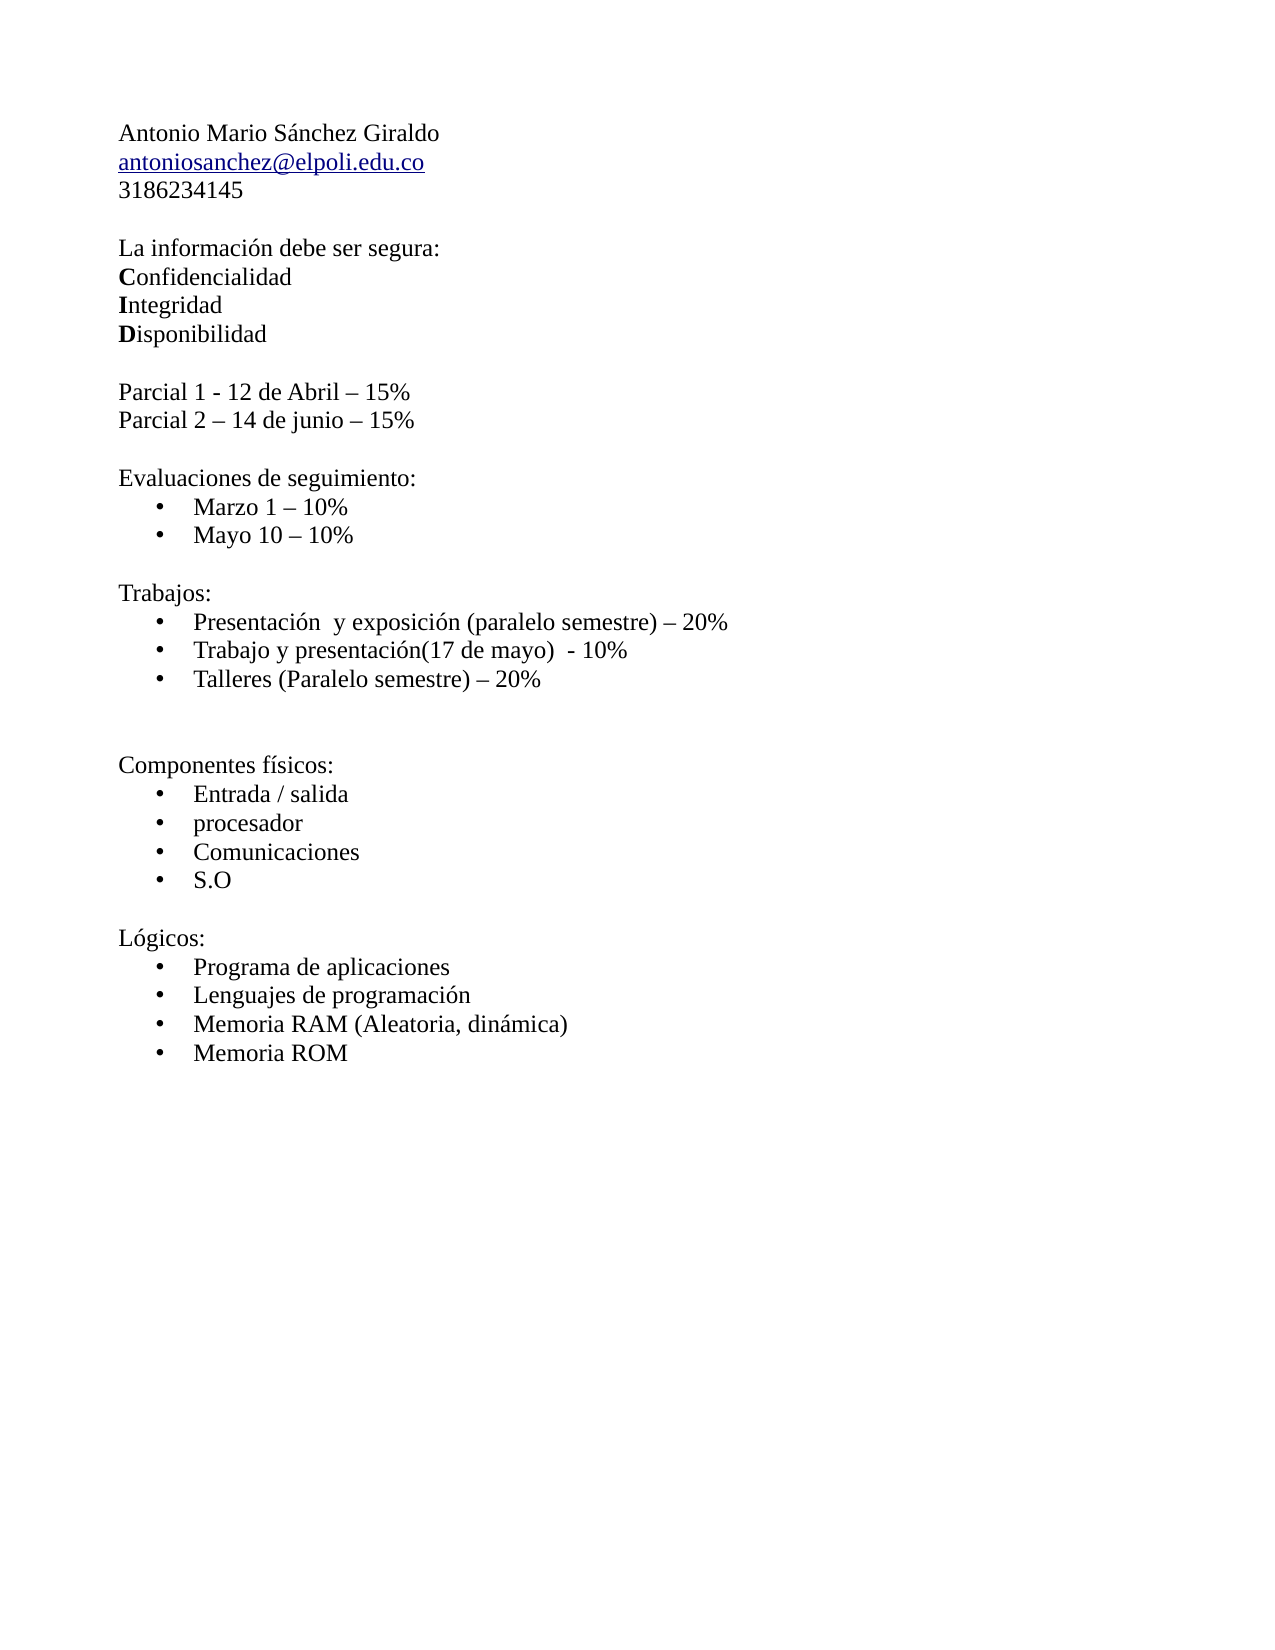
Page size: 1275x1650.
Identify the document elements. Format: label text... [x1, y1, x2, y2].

list Entrada / salida [156, 779, 1157, 808]
list Memoria RAM (Aleatoria, dinámica) [156, 1009, 1157, 1038]
list Comunicaciones [156, 837, 1157, 866]
list Talleres (Paralelo semestre) – 20% [156, 664, 1157, 693]
list procesador [156, 808, 1157, 837]
text Confidencialidad [118, 262, 1157, 291]
list S.O [156, 866, 1157, 894]
text Parcial 2 – 14 de junio – 15% [118, 406, 1157, 434]
list Marzo 1 – 10% [156, 492, 1157, 521]
text Evaluaciones de seguimiento: [118, 463, 1157, 492]
list Programa de aplicaciones [156, 952, 1157, 981]
text Lógicos: [118, 923, 1157, 952]
list Lenguajes de programación [156, 981, 1157, 1009]
text 3186234145 [118, 176, 1157, 204]
text Antonio Mario Sánchez Giraldo [118, 118, 1157, 147]
list Mayo 10 – 10% [156, 521, 1157, 549]
text Componentes físicos: [118, 751, 1157, 779]
text Trabajos: [118, 578, 1157, 607]
list Presentación y exposición (paralelo semestre) – 20% [156, 607, 1157, 636]
text Integridad [118, 291, 1157, 319]
text Disponibilidad [118, 319, 1157, 348]
text La información debe ser segura: [118, 233, 1157, 262]
text antoniosanchez@elpoli.edu.co [118, 147, 1157, 176]
list Trabajo y presentación(17 de mayo) - 10% [156, 636, 1157, 664]
list Memoria ROM [156, 1038, 1157, 1067]
text Parcial 1 - 12 de Abril – 15% [118, 377, 1157, 406]
